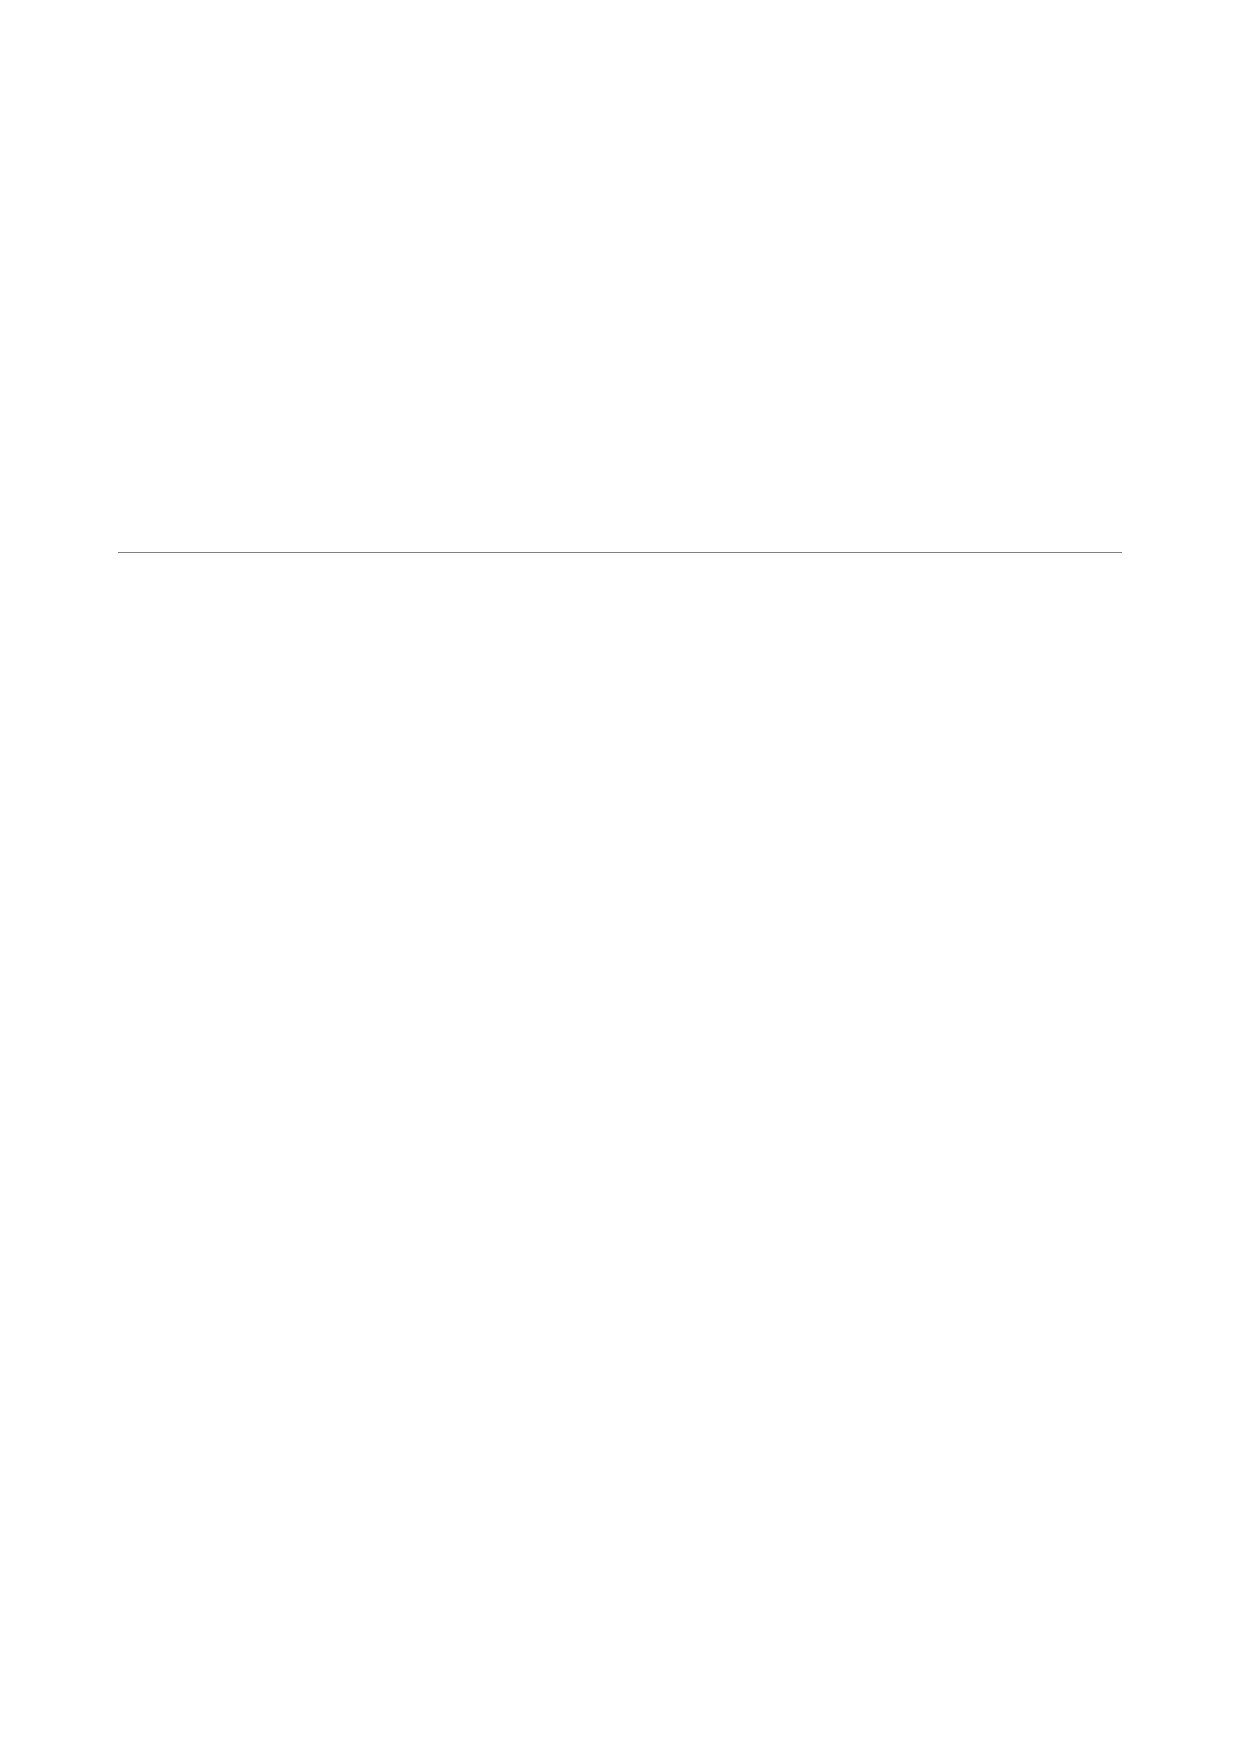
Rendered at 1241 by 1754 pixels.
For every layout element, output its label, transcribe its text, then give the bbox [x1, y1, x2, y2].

subtitle Простейший объект [118, 602, 1122, 653]
text let user = { [118, 166, 1122, 189]
text В JavaScript таким «ассоциативным массивом» является обычный объект: [118, 118, 1122, 147]
text let arr = ["apple", "banana"]; [118, 1309, 1122, 1333]
subtitle Отличие обычного массива от ассоциативного [118, 1411, 1122, 1526]
table_header Обычный массив [118, 1538, 393, 1573]
text }; [118, 237, 1122, 260]
text "age" → 30 [118, 1208, 1122, 1232]
text "name" → "John" [118, 1184, 1122, 1208]
list "name" — ключ [162, 337, 1122, 368]
subtitle 🔍 Почему называется «ассоциативный»? [118, 1067, 1122, 1124]
text Как мы знаем, объекты можно использовать как ассоциативные массивы для хранения пар ключ/значение. [118, 666, 1122, 739]
text age: 30 [118, 213, 1122, 237]
text Потому что значение ассоциируется (связывается) с ключом: [118, 1137, 1122, 1166]
text // 0 1 [118, 1333, 1122, 1356]
list 30 — значение [162, 487, 1122, 518]
list "John" — значение [162, 387, 1122, 418]
table_cell Доступ по номеру [118, 1573, 393, 1607]
list "age" — ключ [162, 437, 1122, 468]
text Здесь: [118, 290, 1122, 318]
table_cell Доступ по строковому ключу [393, 1573, 933, 1607]
table_header Ассоциативный массив [393, 1538, 933, 1573]
text А в обычном массиве ассоциация — только с номером: [118, 1261, 1122, 1290]
text …Но если мы попробуем хранить созданные пользователями ключи (например, словари с пользовательским вводом), мы можем заметить интересный сбой: все ключи работают как ожидается, за исключением "__proto__". [118, 763, 1122, 876]
text name: "John", [118, 189, 1122, 213]
